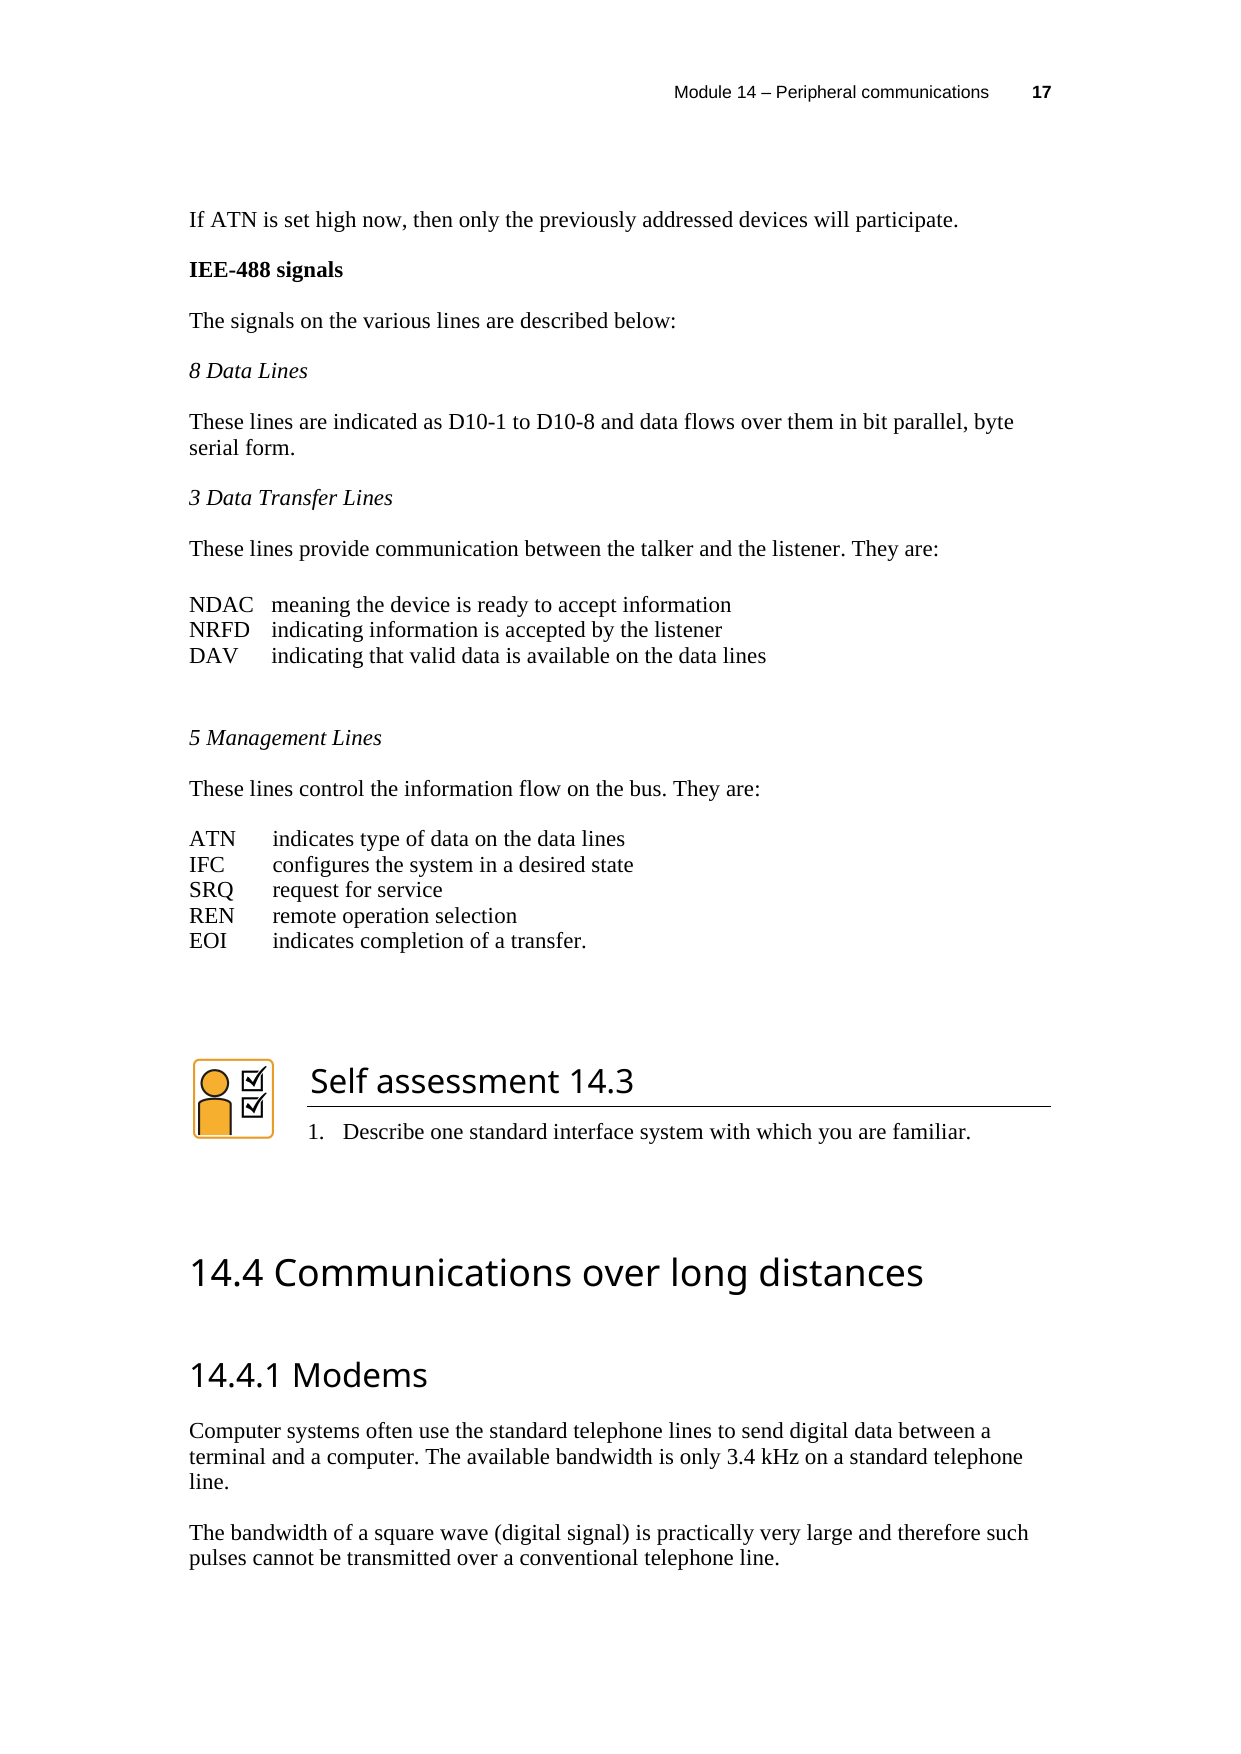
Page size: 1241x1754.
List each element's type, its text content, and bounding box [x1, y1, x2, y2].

table_cell REN [189, 903, 272, 928]
table_header [189, 1055, 307, 1144]
table_header Self assessment 14.3 Describe one standard interface system with which you are familiar. [307, 1055, 1051, 1106]
table_header Self assessment 14.3 Describe one standard interface system with which you are familiar. [307, 1107, 1051, 1144]
table_header ATN [189, 826, 272, 851]
table_header indicates type of data on the data lines [272, 826, 753, 851]
subtitle Communications over long distances [189, 1247, 1051, 1298]
table_cell IFC [189, 851, 272, 877]
text IEE-488 signals [189, 257, 1051, 283]
table_header meaning the device is ready to accept information indicating information is accepted by the listener indicating that valid data is available on the data lines [271, 586, 935, 674]
text The signals on the various lines are described below: [189, 308, 1051, 333]
text These lines control the information flow on the bus. They are: [189, 775, 1051, 801]
text Computer systems often use the standard telephone lines to send digital data between a terminal and a computer. The available bandwidth is only 3.4 kHz on a standard telephone line. [189, 1418, 1051, 1495]
subtitle Modems [189, 1352, 1051, 1397]
table_cell EOI [189, 928, 272, 953]
text These lines provide communication between the talker and the listener. They are: [189, 535, 1051, 561]
text The bandwidth of a square wave (digital signal) is practically very large and therefore such pulses cannot be transmitted over a conventional telephone line. [189, 1520, 1051, 1571]
picture [188, 1054, 278, 1143]
text If ATN is set high now, then only the previously addressed devices will participate. [189, 207, 1051, 232]
table_cell configures the system in a desired state [272, 851, 753, 877]
table_cell request for service [272, 877, 753, 902]
text 8 Data Lines [189, 358, 1051, 384]
table_cell indicates completion of a transfer. [272, 928, 753, 953]
table_cell remote operation selection [272, 903, 753, 928]
text 5 Management Lines [189, 725, 1051, 750]
table_header NDAC NRFD DAV [189, 586, 271, 674]
text These lines are indicated as D10-1 to D10-8 and data flows over them in bit parallel, byte serial form. [189, 409, 1051, 460]
table_cell SRQ [189, 877, 272, 902]
text 3 Data Transfer Lines [189, 485, 1051, 510]
